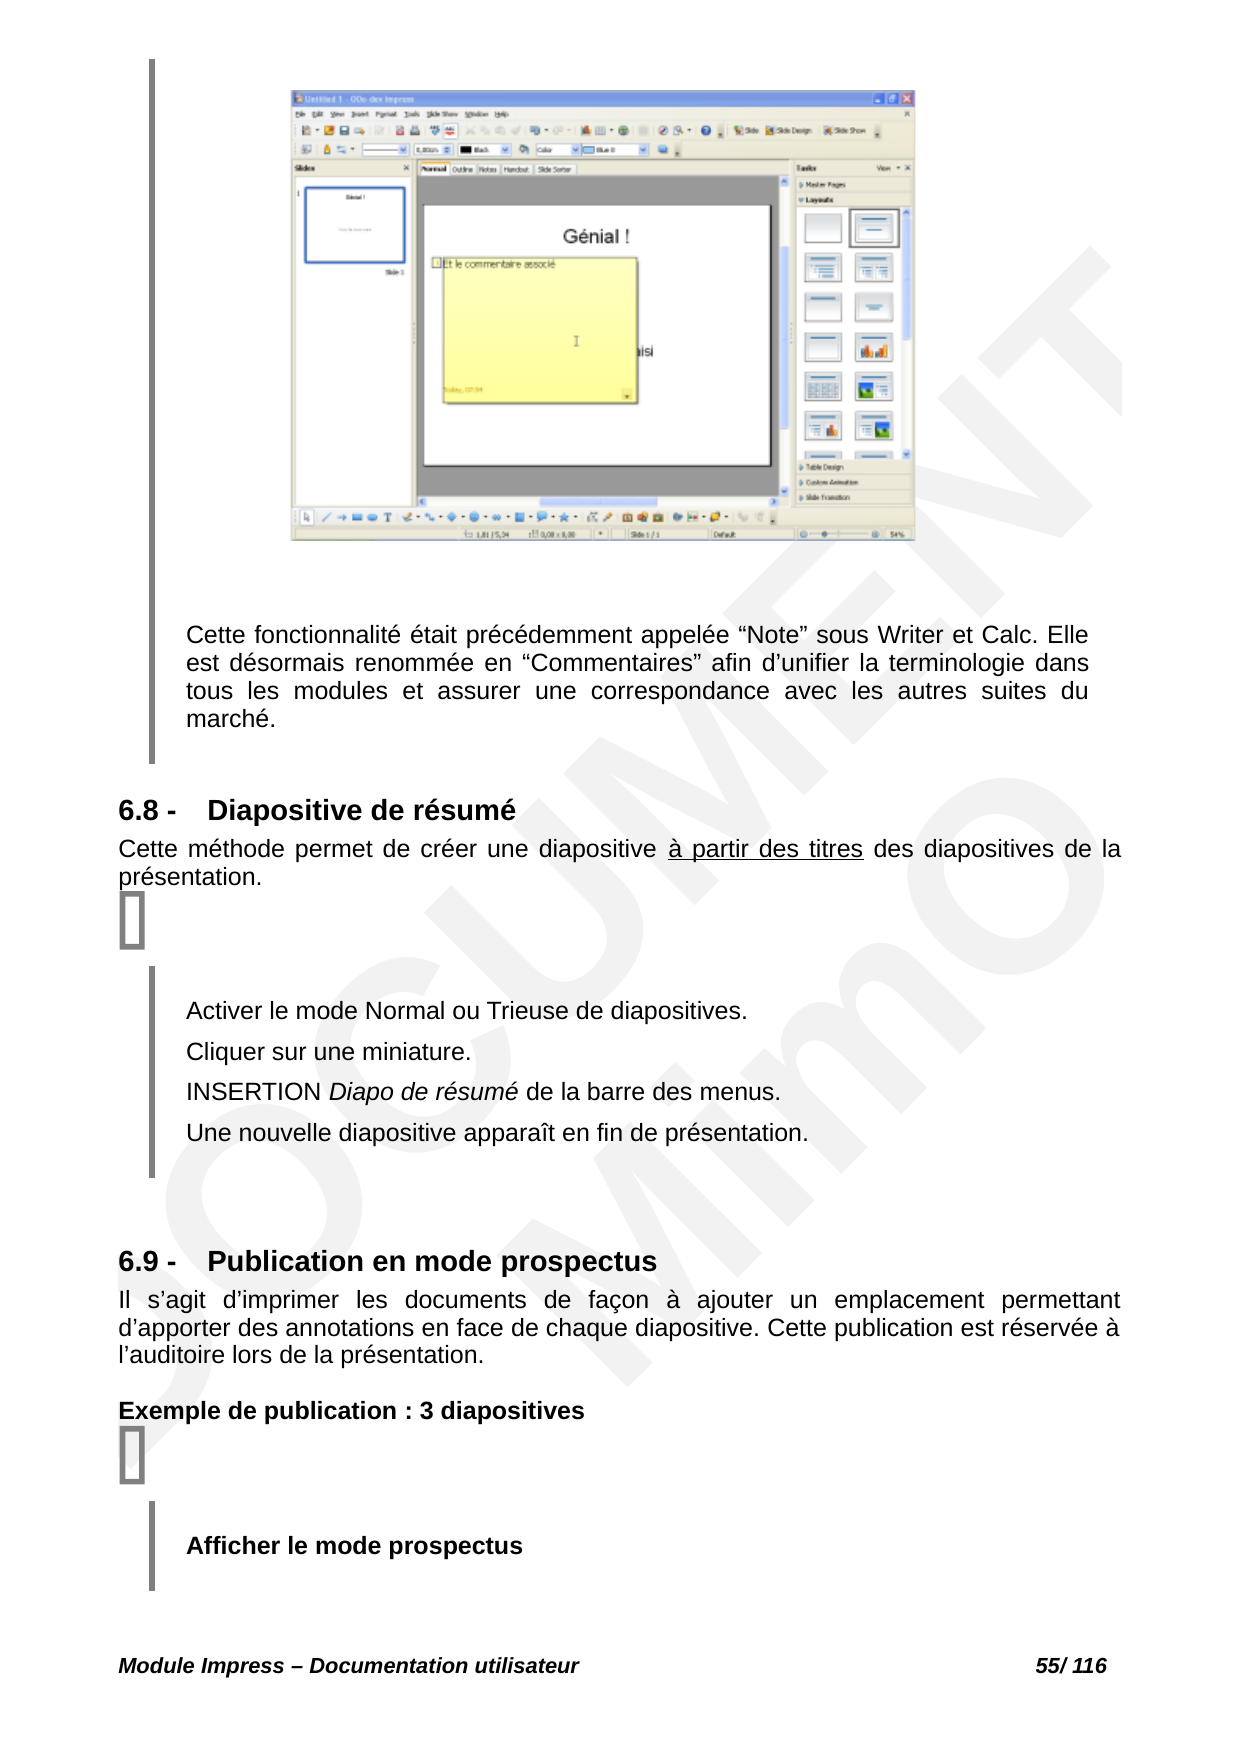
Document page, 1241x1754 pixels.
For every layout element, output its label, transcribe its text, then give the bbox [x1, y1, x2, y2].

text 8 [118, 1425, 1122, 1501]
text Il s’agit d’imprimer les documents de façon à ajouter un emplacement permettant d’apporter des annotations en face de chaque diapositive. Cette publication est réservée à l’auditoire lors de la présentation. [118, 1285, 1122, 1369]
text 8 [118, 890, 1122, 966]
text Afficher le mode prospectus [155, 1501, 1122, 1591]
text INSERTION Diapo de résumé de la barre des menus. [155, 1047, 1122, 1087]
subtitle Diapositive de résumé [118, 793, 1122, 826]
text Activer le mode Normal ou Trieuse de diapositives. [155, 966, 1122, 1006]
text Cliquer sur une miniature. [155, 1006, 1122, 1047]
text Exemple de publication : 3 diapositives [118, 1397, 1122, 1425]
text Cette fonctionnalité était précédemment appelée “Note” sous Writer et Calc. Elle est désormais renommée en “Commentaires” afin d’unifier la terminologie dans tous les modules et assurer une correspondance avec les autres suites du marché. [155, 590, 1122, 764]
picture [290, 90, 916, 541]
subtitle Publication en mode prospectus [118, 1244, 1122, 1277]
text Cette méthode permet de créer une diapositive à partir des titres des diapositives de la présentation. [118, 834, 1122, 890]
text Une nouvelle diapositive apparaît en fin de présentation. [155, 1087, 1122, 1178]
